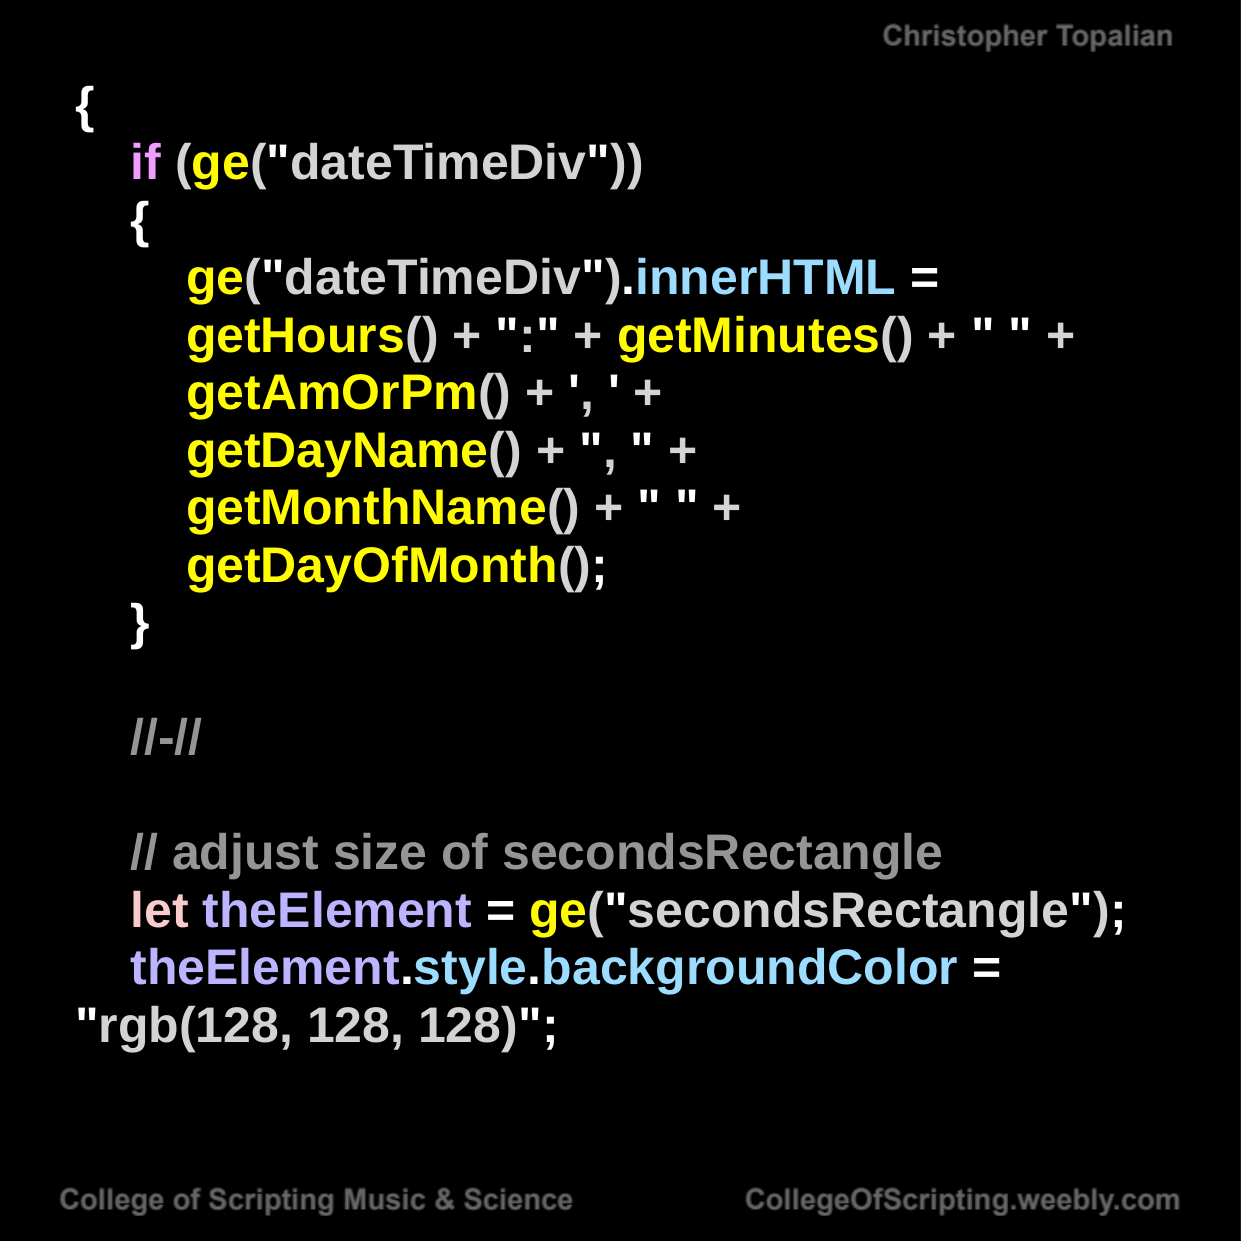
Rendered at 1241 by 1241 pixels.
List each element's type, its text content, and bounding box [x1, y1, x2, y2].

text //-// [75, 707, 1166, 765]
text { [75, 190, 1166, 247]
text getDayOfMonth(); [75, 535, 1166, 592]
text getAmOrPm() + ', ' + [75, 362, 1166, 420]
text if (ge("dateTimeDiv")) [75, 132, 1166, 190]
text // adjust size of secondsRectangle [75, 822, 1166, 880]
text getHours() + ":" + getMinutes() + " " + [75, 305, 1166, 362]
text getDayName() + ", " + [75, 420, 1166, 477]
text getMonthName() + " " + [75, 477, 1166, 535]
text { [75, 75, 1166, 132]
text let theElement = ge("secondsRectangle"); [75, 880, 1166, 937]
text ge("dateTimeDiv").innerHTML = [75, 247, 1166, 305]
text theElement.style.backgroundColor = "rgb(128, 128, 128)"; [75, 937, 1166, 1052]
text } [75, 592, 1166, 650]
